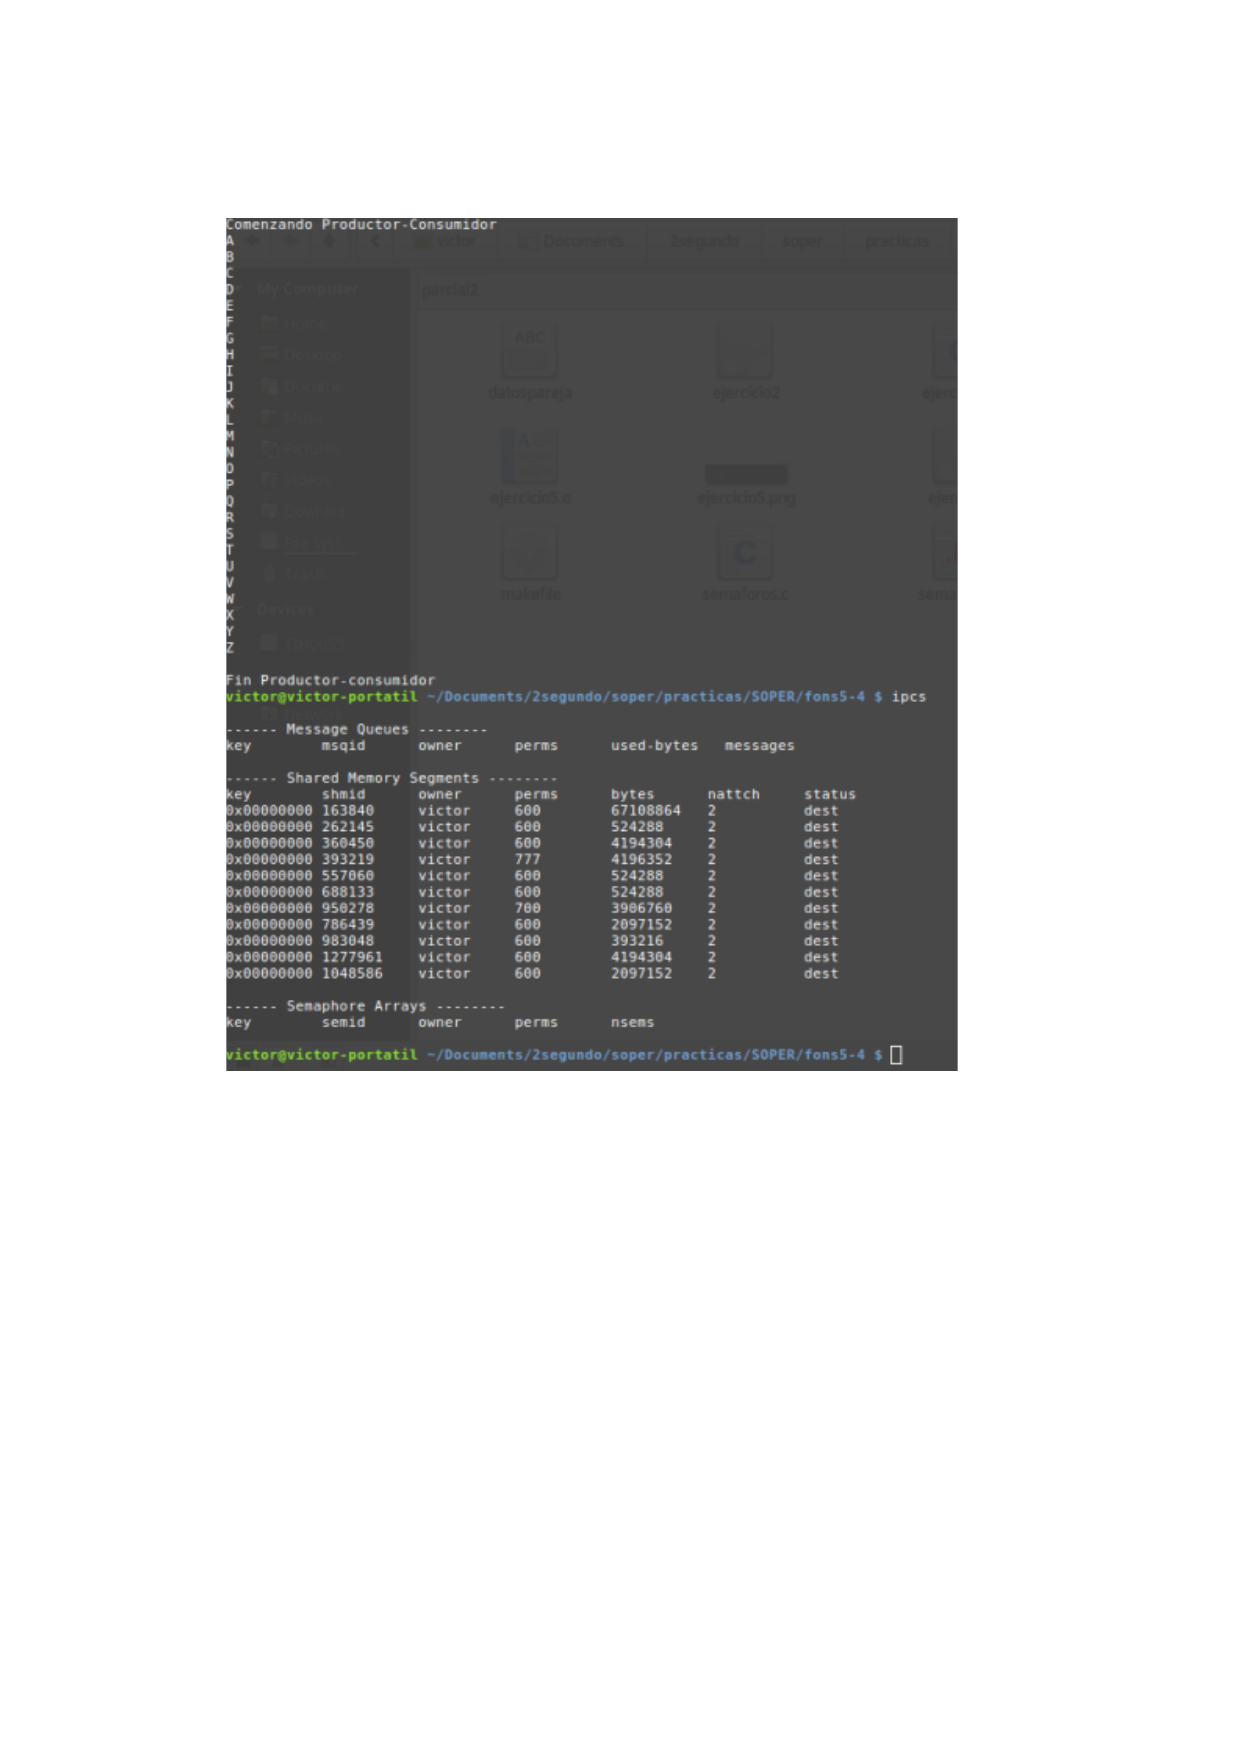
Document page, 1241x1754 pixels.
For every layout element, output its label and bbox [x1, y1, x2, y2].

picture [226, 218, 958, 1071]
